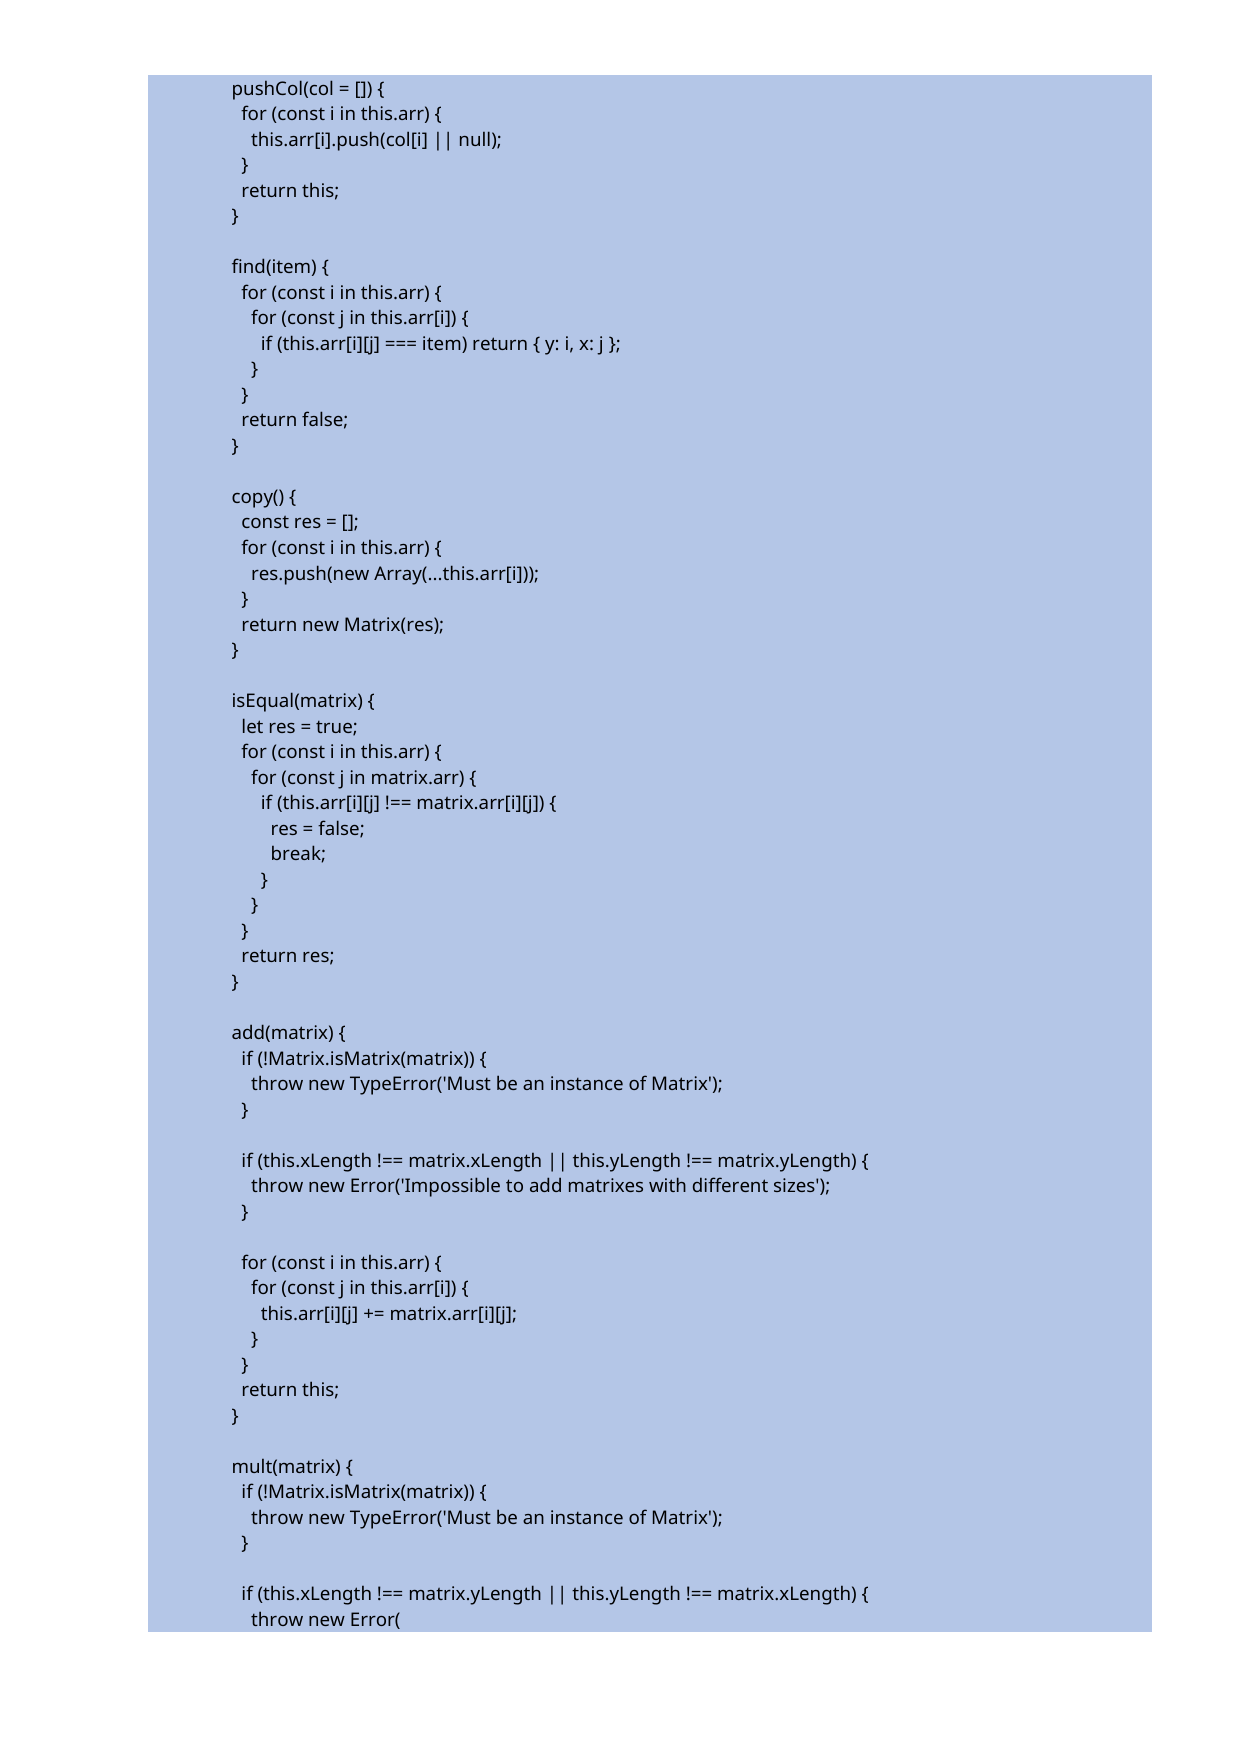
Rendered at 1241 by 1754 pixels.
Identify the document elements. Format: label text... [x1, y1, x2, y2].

text return this; [148, 177, 1152, 203]
text find(item) { [148, 254, 1152, 279]
text throw new TypeError('Must be an instance of Matrix'); [148, 1070, 1152, 1096]
text for (const j in this.arr[i]) { [148, 305, 1152, 330]
text if (this.xLength !== matrix.yLength || this.yLength !== matrix.xLength) { [148, 1581, 1152, 1606]
text } [148, 1351, 1152, 1377]
text } [148, 1402, 1152, 1428]
text } [148, 203, 1152, 228]
text if (this.xLength !== matrix.xLength || this.yLength !== matrix.yLength) { [148, 1147, 1152, 1172]
text } [148, 1198, 1152, 1223]
text for (const i in this.arr) { [148, 101, 1152, 126]
text if (!Matrix.isMatrix(matrix)) { [148, 1479, 1152, 1504]
text return false; [148, 407, 1152, 432]
text } [148, 152, 1152, 177]
text for (const i in this.arr) { [148, 1249, 1152, 1274]
text this.arr[i][j] += matrix.arr[i][j]; [148, 1300, 1152, 1326]
text break; [148, 841, 1152, 866]
text throw new Error('Impossible to add matrixes with different sizes'); [148, 1172, 1152, 1198]
text } [148, 432, 1152, 458]
text } [148, 1530, 1152, 1555]
text for (const j in this.arr[i]) { [148, 1274, 1152, 1300]
text if (!Matrix.isMatrix(matrix)) { [148, 1045, 1152, 1070]
text pushCol(col = []) { [148, 75, 1152, 101]
text } [148, 917, 1152, 943]
text for (const i in this.arr) { [148, 738, 1152, 764]
text const res = []; [148, 509, 1152, 534]
text } [148, 636, 1152, 662]
text for (const i in this.arr) { [148, 534, 1152, 560]
text res.push(new Array(...this.arr[i])); [148, 560, 1152, 585]
text throw new TypeError('Must be an instance of Matrix'); [148, 1504, 1152, 1530]
text return new Matrix(res); [148, 611, 1152, 636]
text } [148, 892, 1152, 917]
text if (this.arr[i][j] === item) return { y: i, x: j }; [148, 330, 1152, 356]
text let res = true; [148, 713, 1152, 738]
text } [148, 356, 1152, 381]
text copy() { [148, 483, 1152, 509]
text return this; [148, 1377, 1152, 1402]
text } [148, 585, 1152, 611]
text isEqual(matrix) { [148, 687, 1152, 713]
text } [148, 381, 1152, 407]
text this.arr[i].push(col[i] || null); [148, 126, 1152, 152]
text } [148, 1326, 1152, 1351]
text } [148, 866, 1152, 892]
text } [148, 1096, 1152, 1121]
text for (const i in this.arr) { [148, 279, 1152, 305]
text if (this.arr[i][j] !== matrix.arr[i][j]) { [148, 789, 1152, 815]
text for (const j in matrix.arr) { [148, 764, 1152, 789]
text res = false; [148, 815, 1152, 841]
text } [148, 968, 1152, 994]
text return res; [148, 943, 1152, 968]
text mult(matrix) { [148, 1453, 1152, 1479]
text throw new Error( [148, 1606, 1152, 1632]
text add(matrix) { [148, 1019, 1152, 1045]
